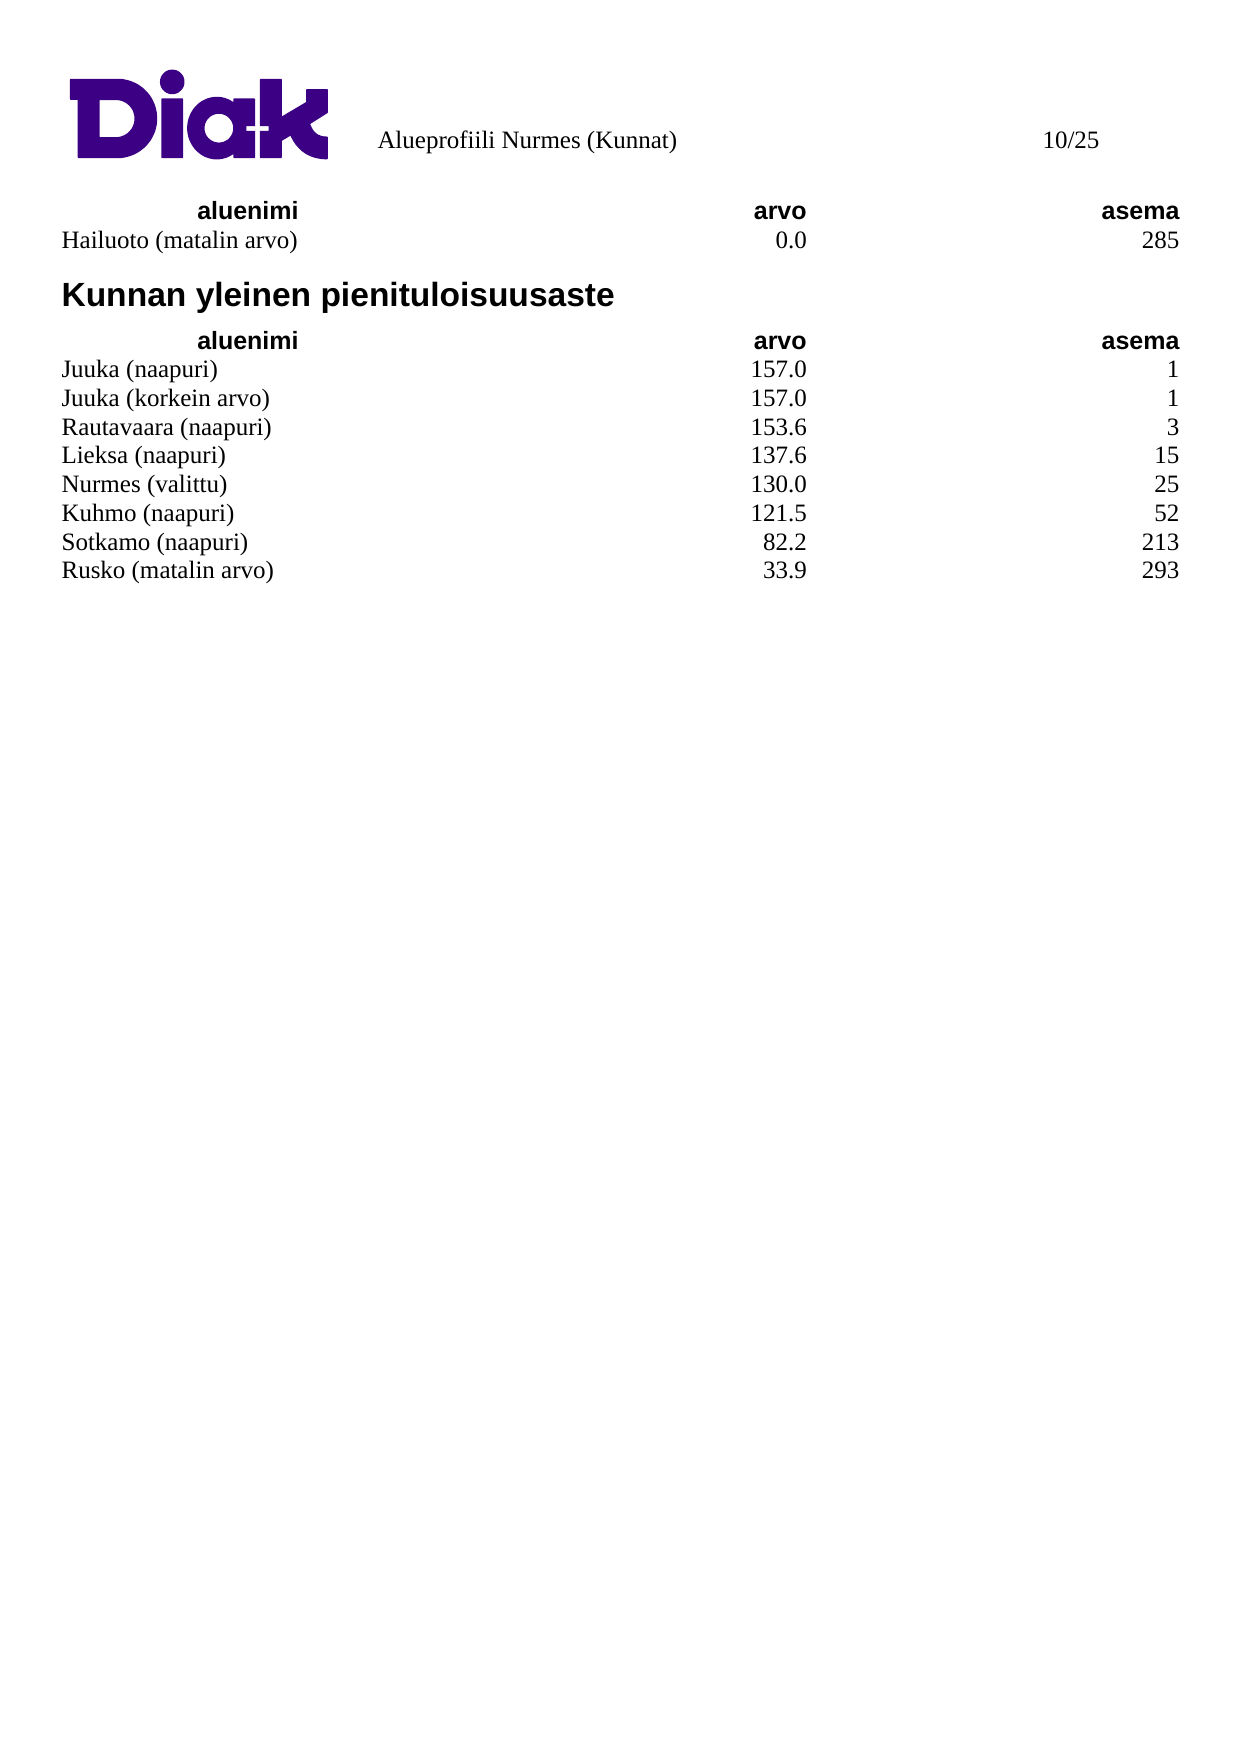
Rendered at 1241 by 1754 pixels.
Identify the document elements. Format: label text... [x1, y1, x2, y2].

table_cell 3 [806, 412, 1179, 441]
table_cell 285 [806, 225, 1179, 254]
table_cell 82.2 [434, 527, 806, 556]
table_cell Nurmes (valittu) [61, 469, 434, 498]
table_cell Sotkamo (naapuri) [61, 527, 434, 556]
table_cell 1 [806, 354, 1179, 383]
table_cell Hailuoto (matalin arvo) [61, 225, 434, 254]
table_cell 130.0 [434, 469, 806, 498]
table_cell 52 [806, 498, 1179, 527]
subtitle Kunnan yleinen pienituloisuusaste [61, 274, 1179, 313]
table_cell 25 [806, 469, 1179, 498]
table_cell Juuka (korkein arvo) [61, 383, 434, 412]
table_header arvo [434, 326, 806, 354]
table_header arvo [434, 196, 806, 225]
table_cell 213 [806, 527, 1179, 556]
table_cell 137.6 [434, 441, 806, 469]
table_cell 1 [806, 383, 1179, 412]
table_header aluenimi [61, 196, 434, 225]
table_cell Lieksa (naapuri) [61, 441, 434, 469]
table_cell 293 [806, 556, 1179, 584]
table_cell 0.0 [434, 225, 806, 254]
table_cell 121.5 [434, 498, 806, 527]
table_cell 157.0 [434, 354, 806, 383]
table_cell 33.9 [434, 556, 806, 584]
table_cell Juuka (naapuri) [61, 354, 434, 383]
table_cell Kuhmo (naapuri) [61, 498, 434, 527]
table_cell Rusko (matalin arvo) [61, 556, 434, 584]
table_header aluenimi [61, 326, 434, 354]
table_cell 15 [806, 441, 1179, 469]
table_header asema [806, 196, 1179, 225]
table_cell 157.0 [434, 383, 806, 412]
table_header asema [806, 326, 1179, 354]
table_cell 153.6 [434, 412, 806, 441]
table_cell Rautavaara (naapuri) [61, 412, 434, 441]
